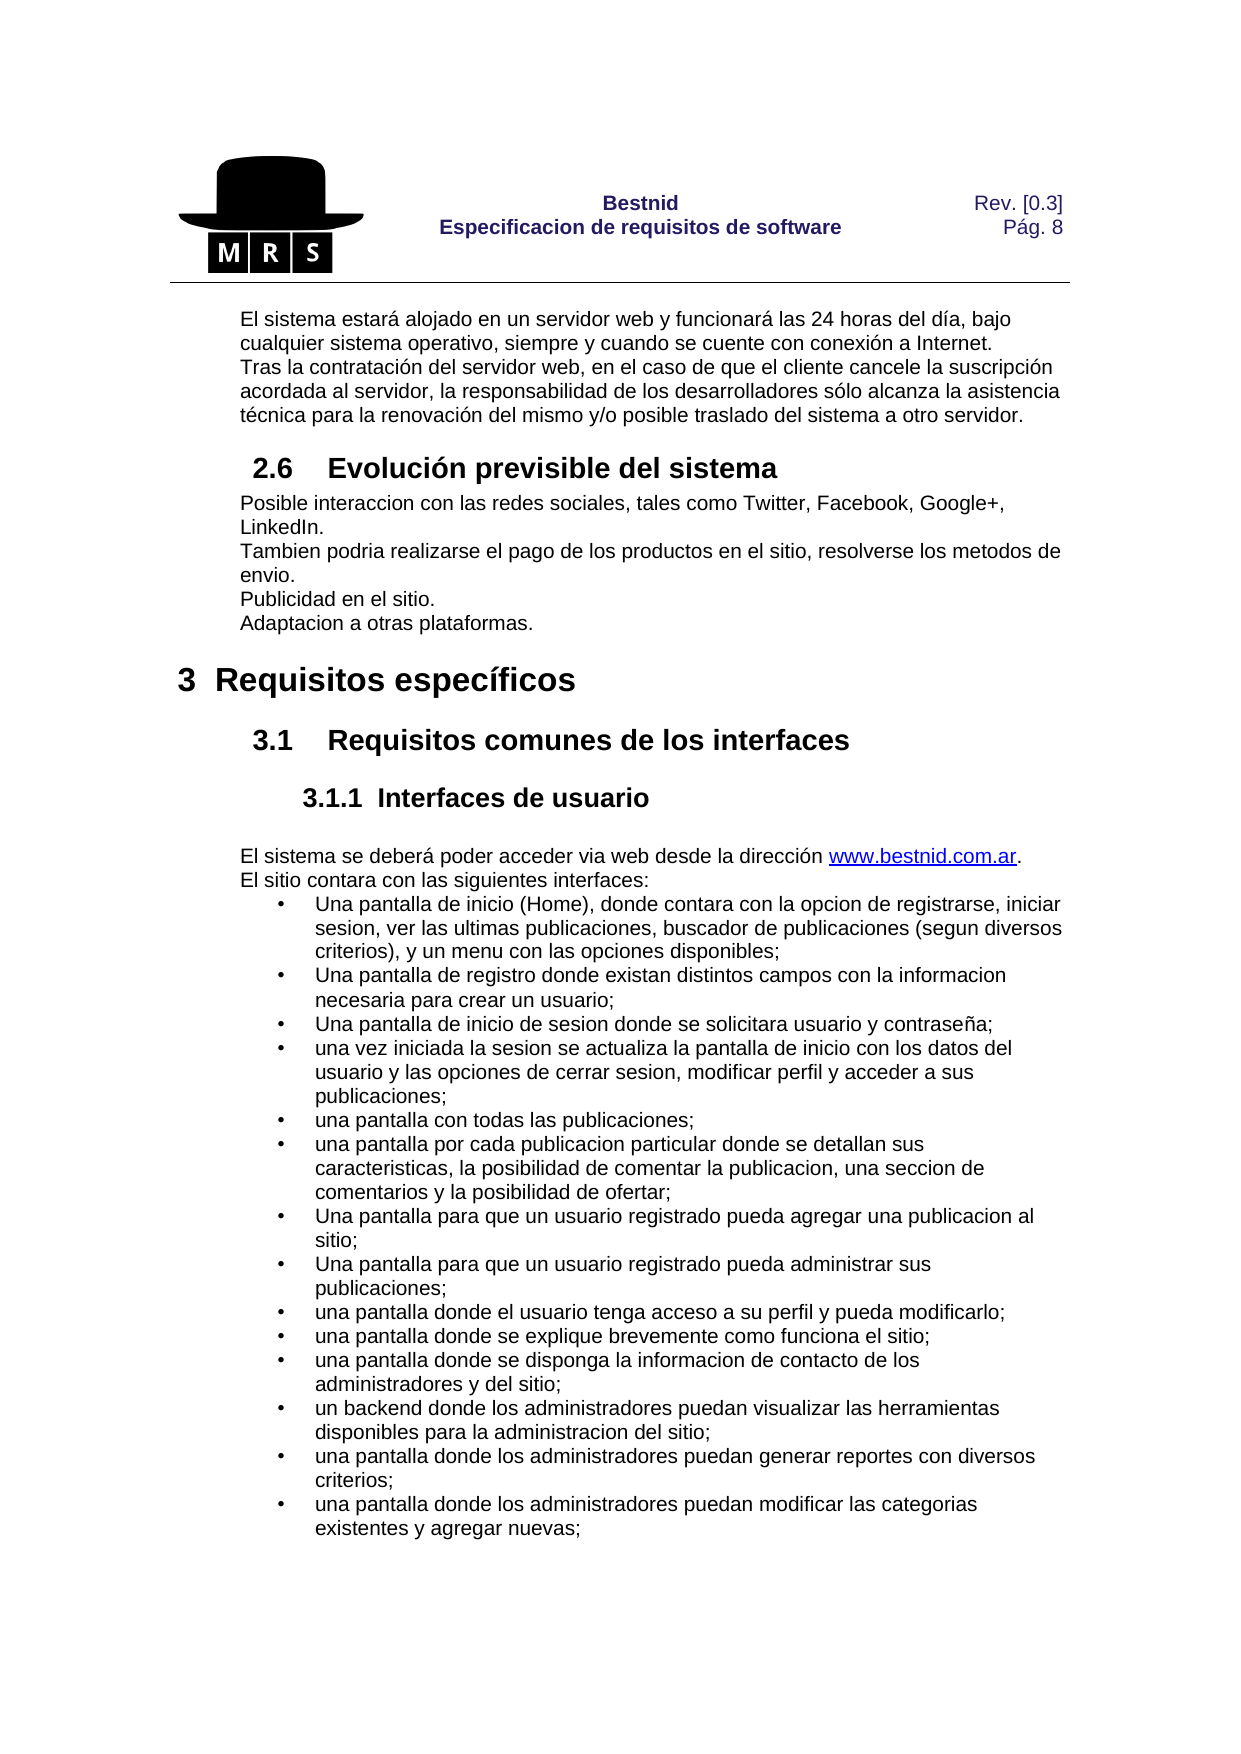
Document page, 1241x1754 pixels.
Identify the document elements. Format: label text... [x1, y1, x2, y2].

list Una pantalla para que un usuario registrado pueda administrar sus publicaciones; [277, 1251, 1063, 1299]
list Una pantalla de inicio de sesion donde se solicitara usuario y contraseña; [277, 1011, 1063, 1035]
list una vez iniciada la sesion se actualiza la pantalla de inicio con los datos del usuario y las opciones de cerrar sesion, modificar perfil y acceder a sus publicaciones; [277, 1035, 1063, 1107]
text Tambien podria realizarse el pago de los productos en el sitio, resolverse los metodos de envio. [240, 539, 1063, 587]
subtitle Requisitos comunes de los interfaces [252, 723, 1063, 757]
list una pantalla donde los administradores puedan modificar las categorias existentes y agregar nuevas; [277, 1492, 1063, 1540]
text El sitio contara con las siguientes interfaces: [240, 867, 1063, 891]
list una pantalla donde se explique brevemente como funciona el sitio; [277, 1323, 1063, 1348]
list un backend donde los administradores puedan visualizar las herramientas disponibles para la administracion del sitio; [277, 1396, 1063, 1444]
subtitle Requisitos específicos [177, 660, 1063, 698]
list una pantalla donde los administradores puedan generar reportes con diversos criterios; [277, 1444, 1063, 1492]
picture [178, 156, 364, 273]
list Una pantalla para que un usuario registrado pueda agregar una publicacion al sitio; [277, 1203, 1063, 1251]
list una pantalla por cada publicacion particular donde se detallan sus caracteristicas, la posibilidad de comentar la publicacion, una seccion de comentarios y la posibilidad de ofertar; [277, 1131, 1063, 1203]
list una pantalla donde se disponga la informacion de contacto de los administradores y del sitio; [277, 1348, 1063, 1396]
subtitle Interfaces de usuario [302, 782, 1063, 813]
text Adaptacion a otras plataformas. [240, 611, 1063, 635]
text Posible interaccion con las redes sociales, tales como Twitter, Facebook, Google+, LinkedIn. [240, 491, 1063, 539]
text Publicidad en el sitio. [240, 587, 1063, 611]
text El sistema estará alojado en un servidor web y funcionará las 24 horas del día, bajo cualquier sistema operativo, siempre y cuando se cuente con conexión a Internet. [240, 307, 1063, 354]
list una pantalla donde el usuario tenga acceso a su perfil y pueda modificarlo; [277, 1299, 1063, 1323]
text El sistema se deberá poder acceder via web desde la dirección www.bestnid.com.ar. [240, 843, 1063, 867]
list Una pantalla de registro donde existan distintos campos con la informacion necesaria para crear un usuario; [277, 963, 1063, 1011]
list una pantalla con todas las publicaciones; [277, 1107, 1063, 1131]
subtitle Evolución previsible del sistema [252, 451, 1063, 485]
text Tras la contratación del servidor web, en el caso de que el cliente cancele la suscripción acordada al servidor, la responsabilidad de los desarrolladores sólo alcanza la asistencia técnica para la renovación del mismo y/o posible traslado del sistema a otro servidor. [240, 354, 1063, 426]
list Una pantalla de inicio (Home), donde contara con la opcion de registrarse, iniciar sesion, ver las ultimas publicaciones, buscador de publicaciones (segun diversos criterios), y un menu con las opciones disponibles; [277, 891, 1063, 963]
